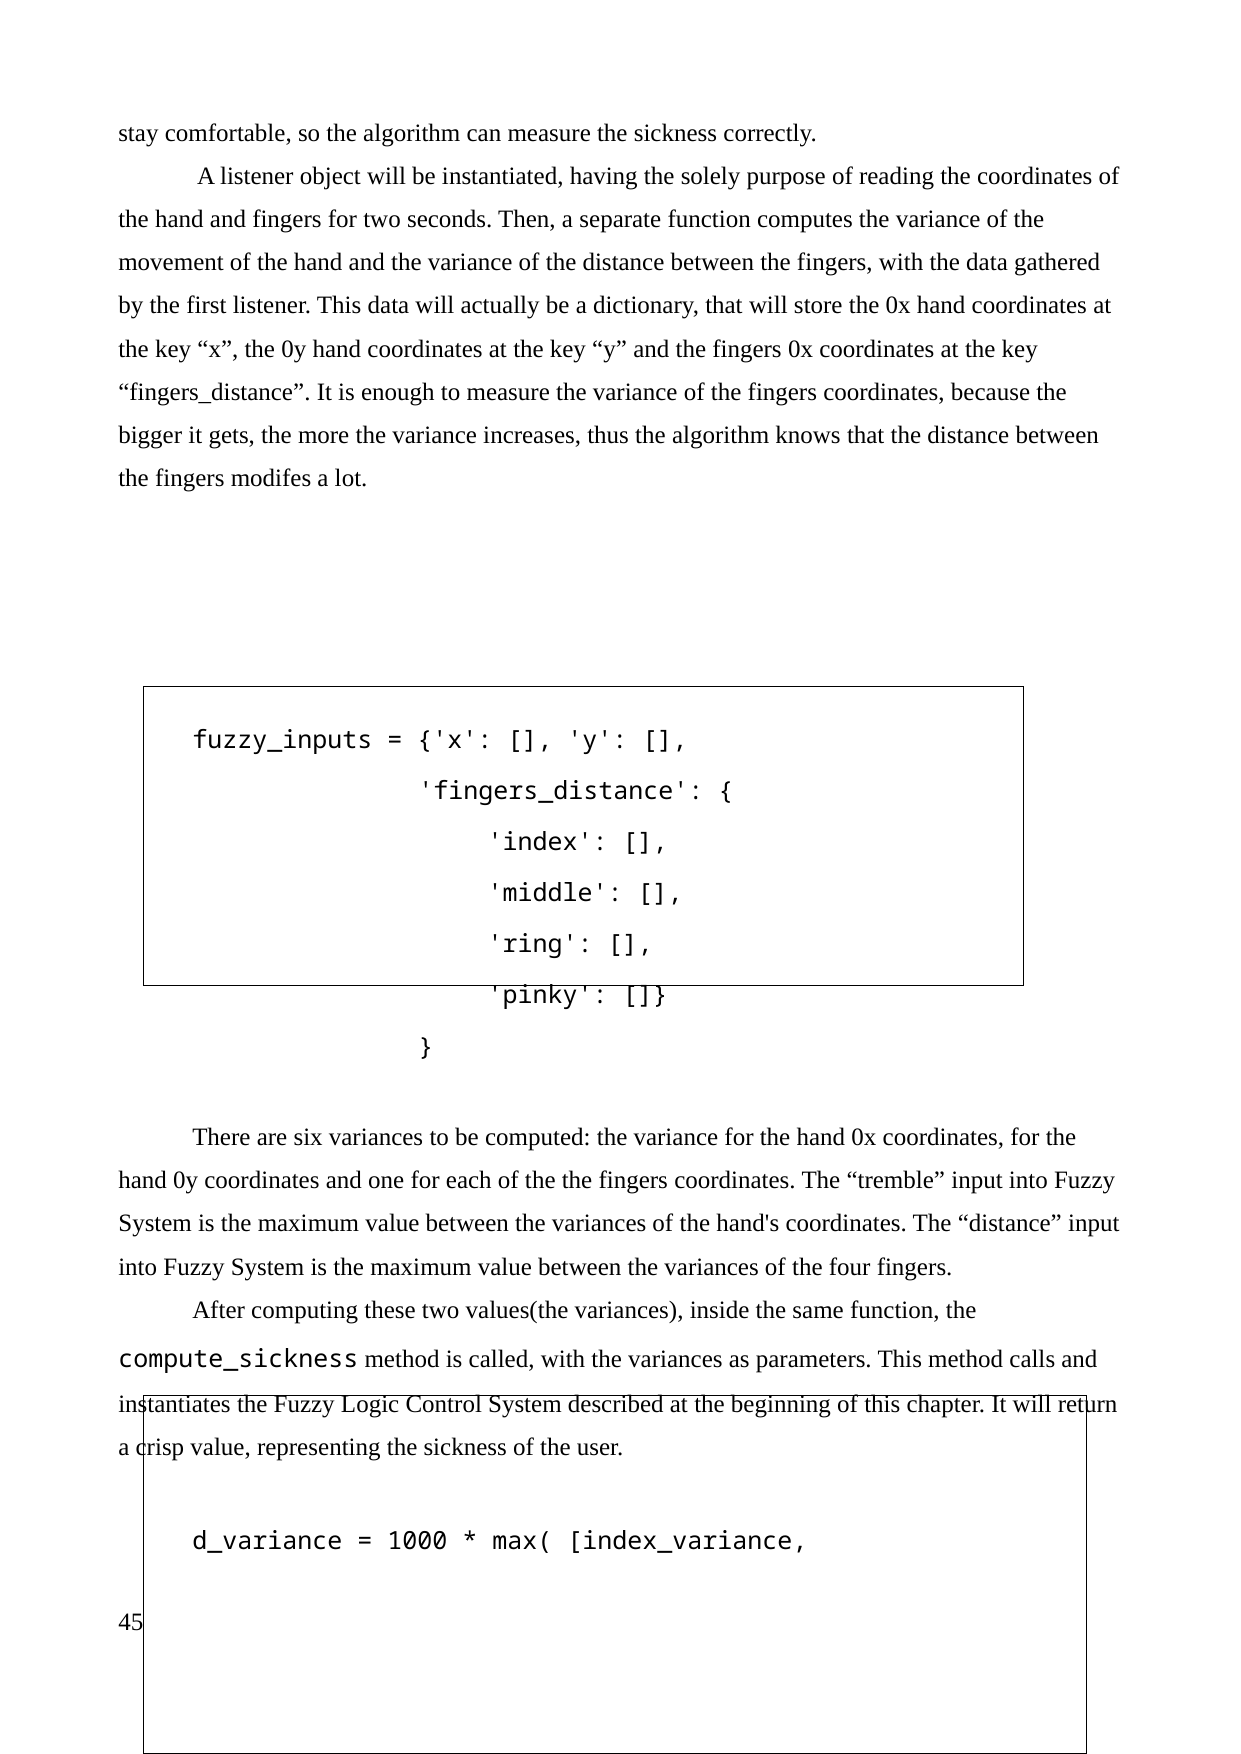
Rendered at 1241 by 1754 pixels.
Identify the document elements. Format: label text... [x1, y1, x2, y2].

text 'pinky': []} [118, 977, 1122, 1011]
text [1024, 722, 1122, 756]
text [1024, 926, 1122, 960]
text [1024, 773, 1122, 807]
text d_variance = 1000 * max( [index_variance, [144, 1518, 1086, 1557]
text [118, 773, 143, 807]
text [118, 926, 143, 960]
text fuzzy_inputs = {'x': [], 'y': [], [144, 722, 1023, 756]
text 'middle': [], [144, 875, 1023, 909]
text 'ring': [], [144, 926, 1023, 960]
text 'fingers_distance': { [144, 773, 1023, 807]
text A listener object will be instantiated, having the solely purpose of reading the coordinates of the hand and fingers for two seconds. Then, a separate function computes the variance of the movement of the hand and the variance of the distance between the fingers, with the data gathered by the first listener. This data will actually be a dictionary, that will store the 0x hand coordinates at the key “x”, the 0y hand coordinates at the key “y” and the fingers 0x coordinates at the key “fingers_distance”. It is enough to measure the variance of the fingers coordinates, because the bigger it gets, the more the variance increases, thus the algorithm knows that the distance between the fingers modifes a lot. [118, 161, 1122, 492]
text After computing these two values(the variances), inside the same function, the compute_sickness method is called, with the variances as parameters. This method calls and instantiates the Fuzzy Logic Control System described at the beginning of this chapter. It will return a crisp value, representing the sickness of the user. [118, 1295, 1122, 1461]
text There are six variances to be computed: the variance for the hand 0x coordinates, for the hand 0y coordinates and one for each of the the fingers coordinates. The “tremble” input into Fuzzy System is the maximum value between the variances of the hand's coordinates. The “distance” input into Fuzzy System is the maximum value between the variances of the four fingers. [118, 1122, 1122, 1280]
text [118, 1518, 143, 1557]
text [118, 875, 143, 909]
text [118, 824, 143, 858]
text [1024, 875, 1122, 909]
text stay comfortable, so the algorithm can measure the sickness correctly. [118, 118, 1122, 147]
text [118, 722, 143, 756]
text [1024, 824, 1122, 858]
text [1087, 1518, 1122, 1557]
text } [118, 1028, 1122, 1062]
text 'index': [], [144, 824, 1023, 858]
